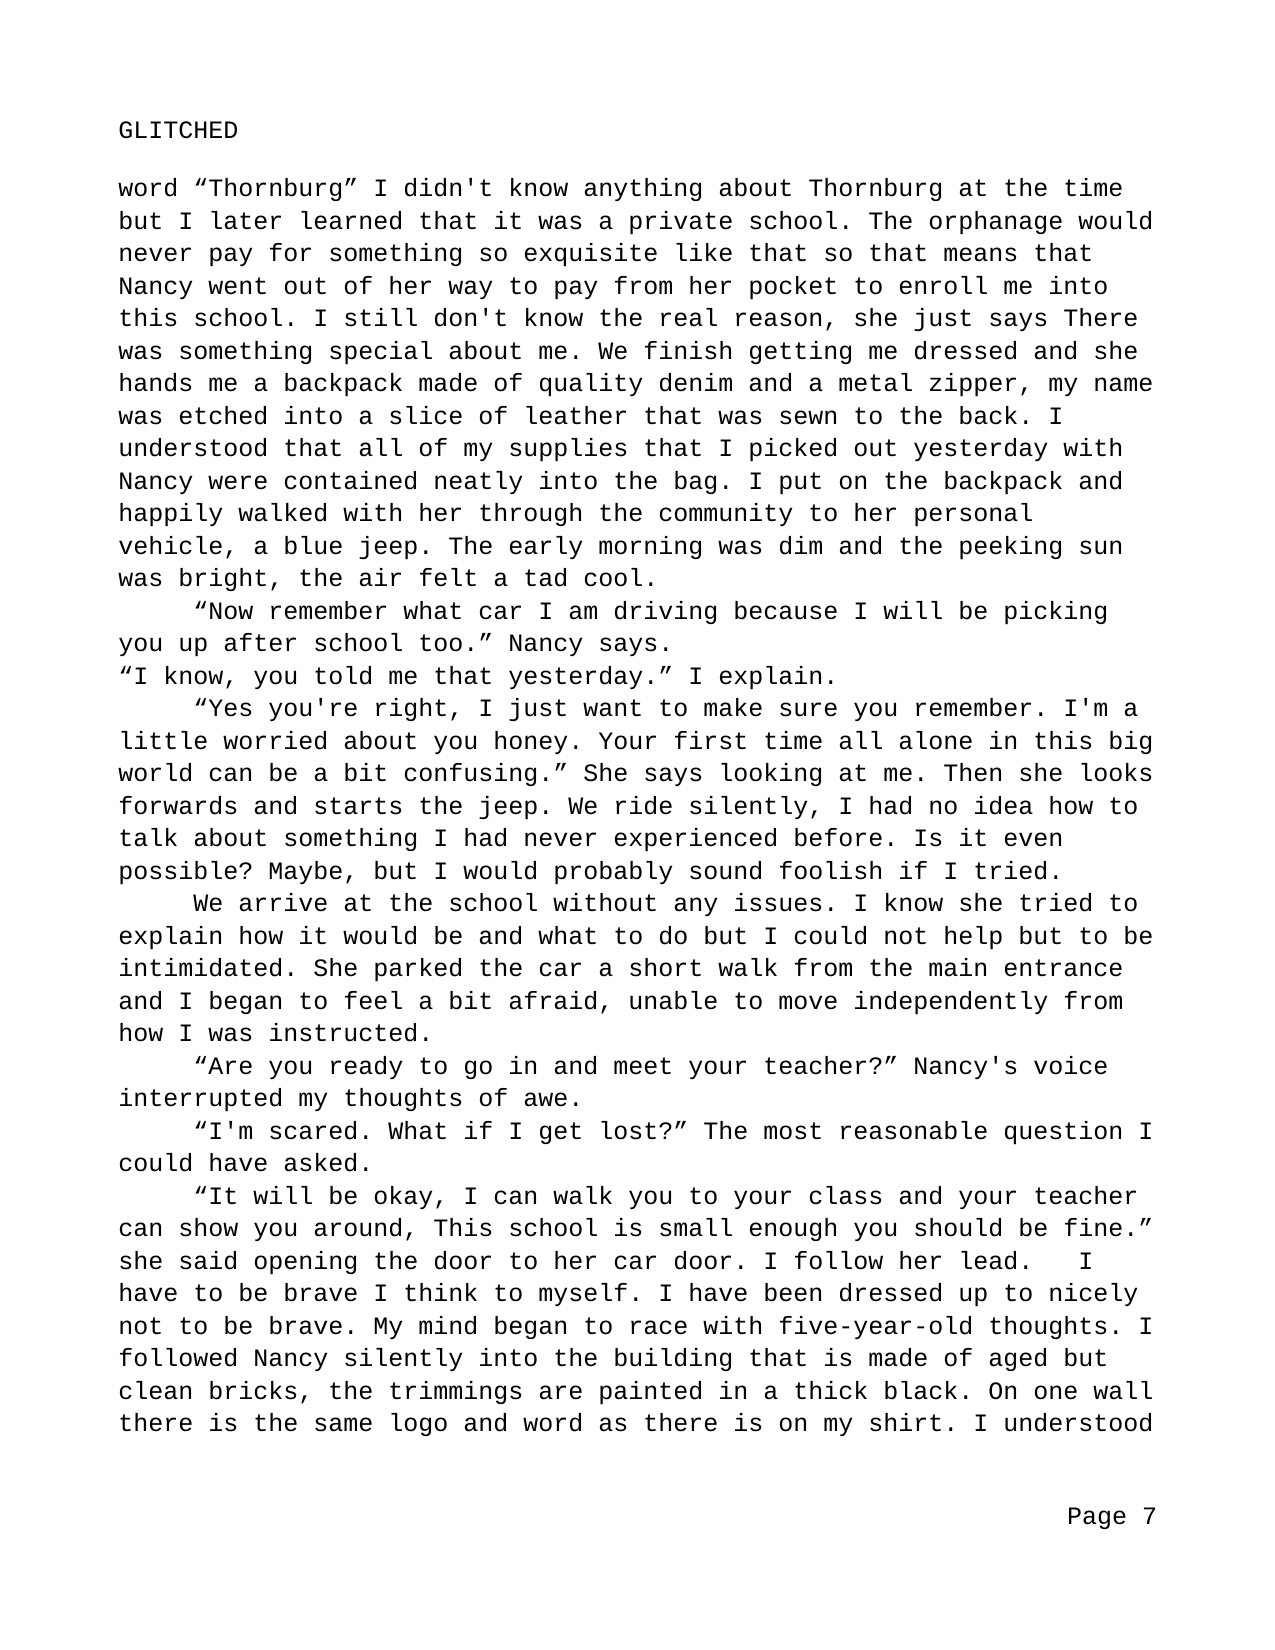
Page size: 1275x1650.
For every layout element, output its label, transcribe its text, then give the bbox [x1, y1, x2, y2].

text “Are you ready to go in and meet your teacher?” Nancy's voice interrupted my thoughts of awe. [118, 1053, 1157, 1114]
text “I'm scared. What if I get lost?” The most reasonable question I could have asked. [118, 1118, 1157, 1179]
text “Yes you're right, I just want to make sure you remember. I'm a little worried about you honey. Your first time all alone in this big world can be a bit confusing.” She says looking at me. Then she looks forwards and starts the jeep. We ride silently, I had no idea how to talk about something I had never experienced before. Is it even possible? Maybe, but I would probably sound foolish if I tried. [118, 696, 1157, 887]
text We arrive at the school without any issues. I know she tried to explain how it would be and what to do but I could not help but to be intimidated. She parked the car a short walk from the main entrance and I began to feel a bit afraid, unable to move independently from how I was instructed. [118, 891, 1157, 1049]
text word “Thornburg” I didn't know anything about Thornburg at the time but I later learned that it was a private school. The orphanage would never pay for something so exquisite like that so that means that Nancy went out of her way to pay from her pocket to enroll me into this school. I still don't know the real reason, she just says There was something special about me. We finish getting me dressed and she hands me a backpack made of quality denim and a metal zipper, my name was etched into a slice of leather that was sewn to the back. I understood that all of my supplies that I picked out yesterday with Nancy were contained neatly into the bag. I put on the backpack and happily walked with her through the community to her personal vehicle, a blue jeep. The early morning was dim and the peeking sun was bright, the air felt a tad cool. [118, 176, 1157, 594]
text “It will be okay, I can walk you to your class and your teacher can show you around, This school is small enough you should be fine.” she said opening the door to her car door. I follow her lead. I have to be brave I think to myself. I have been dressed up to nicely not to be brave. My mind began to race with five-year-old thoughts. I followed Nancy silently into the building that is made of aged but clean bricks, the trimmings are painted in a thick black. On one wall there is the same logo and word as there is on my shirt. I understood [118, 1183, 1157, 1439]
text “Now remember what car I am driving because I will be picking you up after school too.” Nancy says. “I know, you told me that yesterday.” I explain. [118, 598, 1157, 692]
